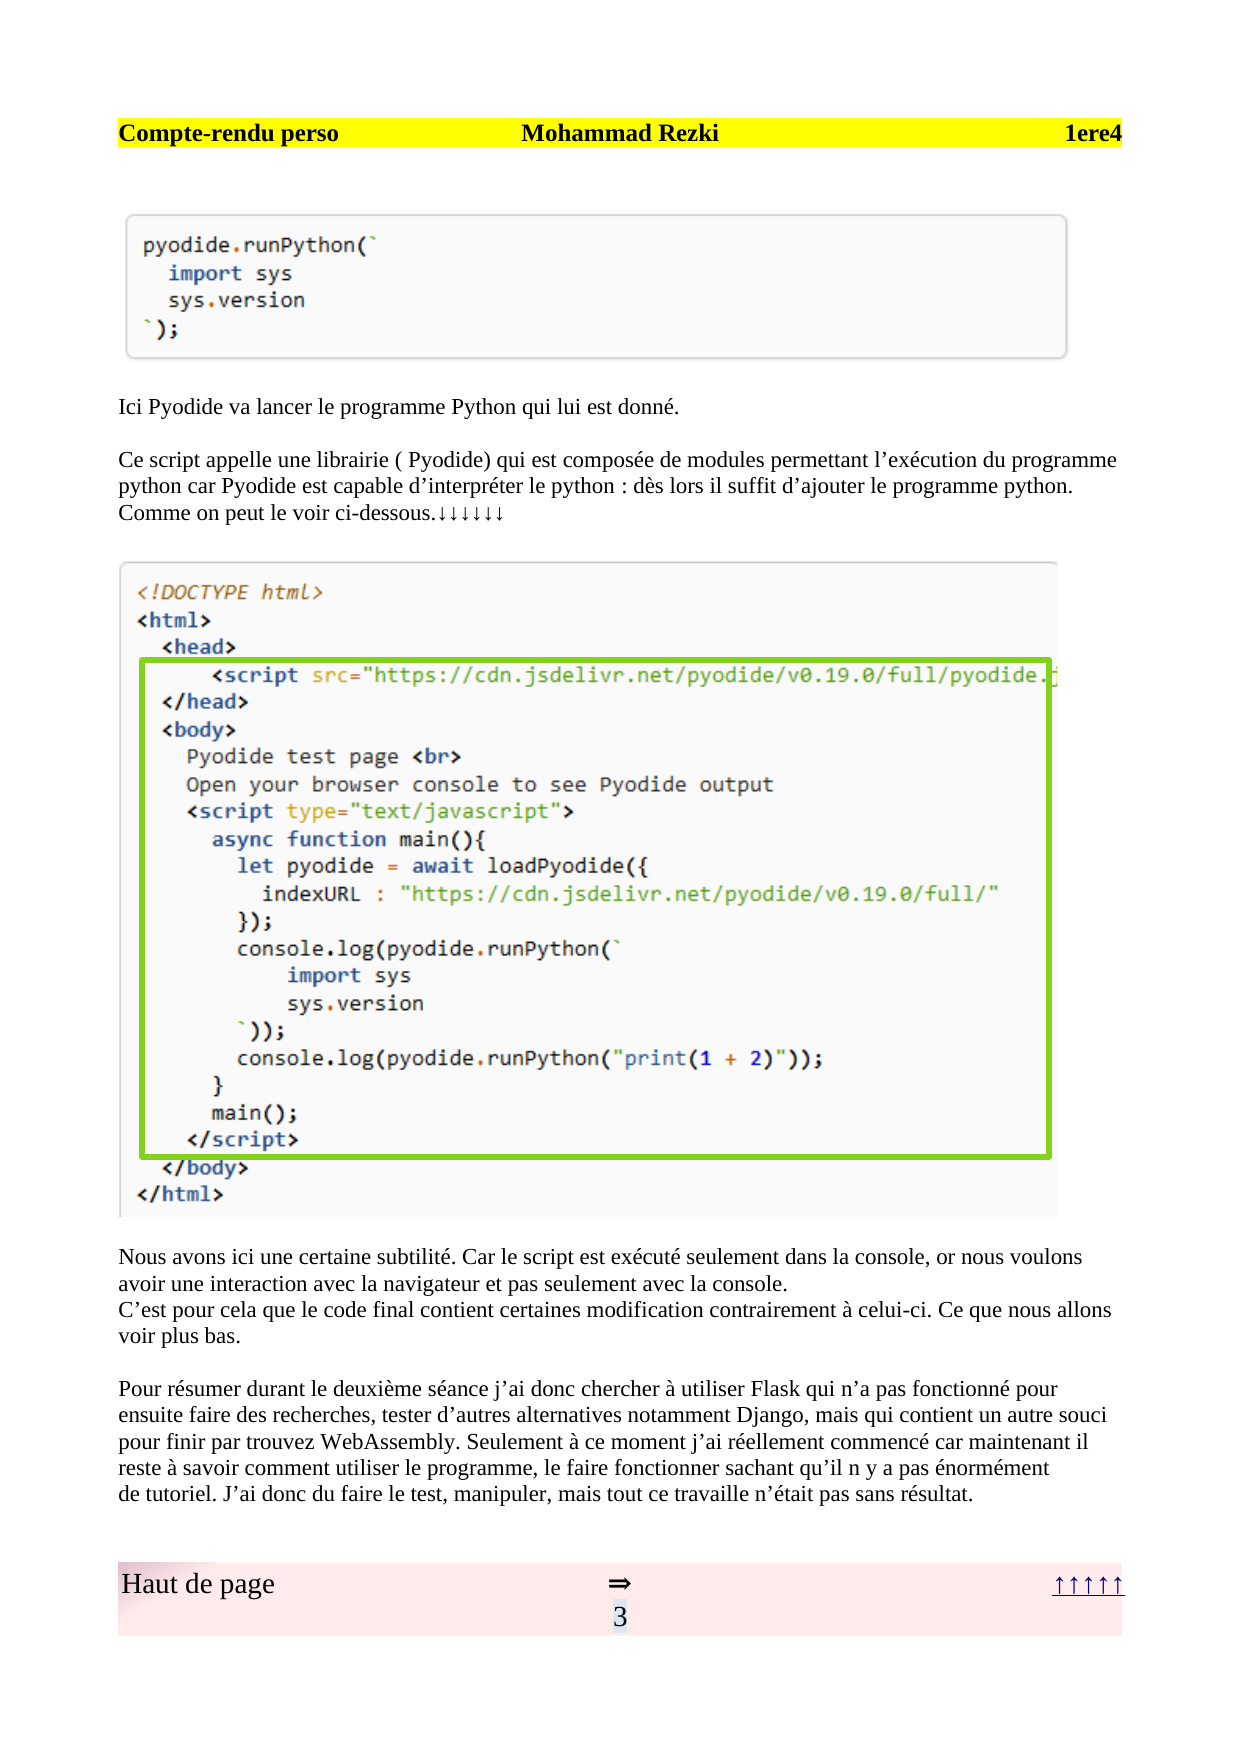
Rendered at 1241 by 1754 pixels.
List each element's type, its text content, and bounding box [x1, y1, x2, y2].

text Ce script appelle une librairie ( Pyodide) qui est composée de modules permettant l’exécution du programme python car Pyodide est capable d’interpréter le python : dès lors il suffit d’ajouter le programme python. [118, 446, 1122, 498]
text Pour résumer durant le deuxième séance j’ai donc chercher à utiliser Flask qui n’a pas fonctionné pour ensuite faire des recherches, tester d’autres alternatives notamment Django, mais qui contient un autre souci pour finir par trouvez WebAssembly. Seulement à ce moment j’ai réellement commencé car maintenant il reste à savoir comment utiliser le programme, le faire fonctionner sachant qu’il n y a pas énormément [118, 1375, 1122, 1480]
picture [118, 551, 1058, 1217]
text Ici Pyodide va lancer le programme Python qui lui est donné. [118, 393, 1122, 419]
text C’est pour cela que le code final contient certaines modification contrairement à celui-ci. Ce que nous allons voir plus bas. [118, 1296, 1122, 1349]
text de tutoriel. J’ai donc du faire le test, manipuler, mais tout ce travaille n’était pas sans résultat. [118, 1480, 1122, 1507]
text Comme on peut le voir ci-dessous.↓↓↓↓↓↓ [118, 498, 1122, 525]
text Nous avons ici une certaine subtilité. Car le script est exécuté seulement dans la console, or nous voulons avoir une interaction avec la navigateur et pas seulement avec la console. [118, 1243, 1122, 1296]
picture [118, 202, 1083, 367]
